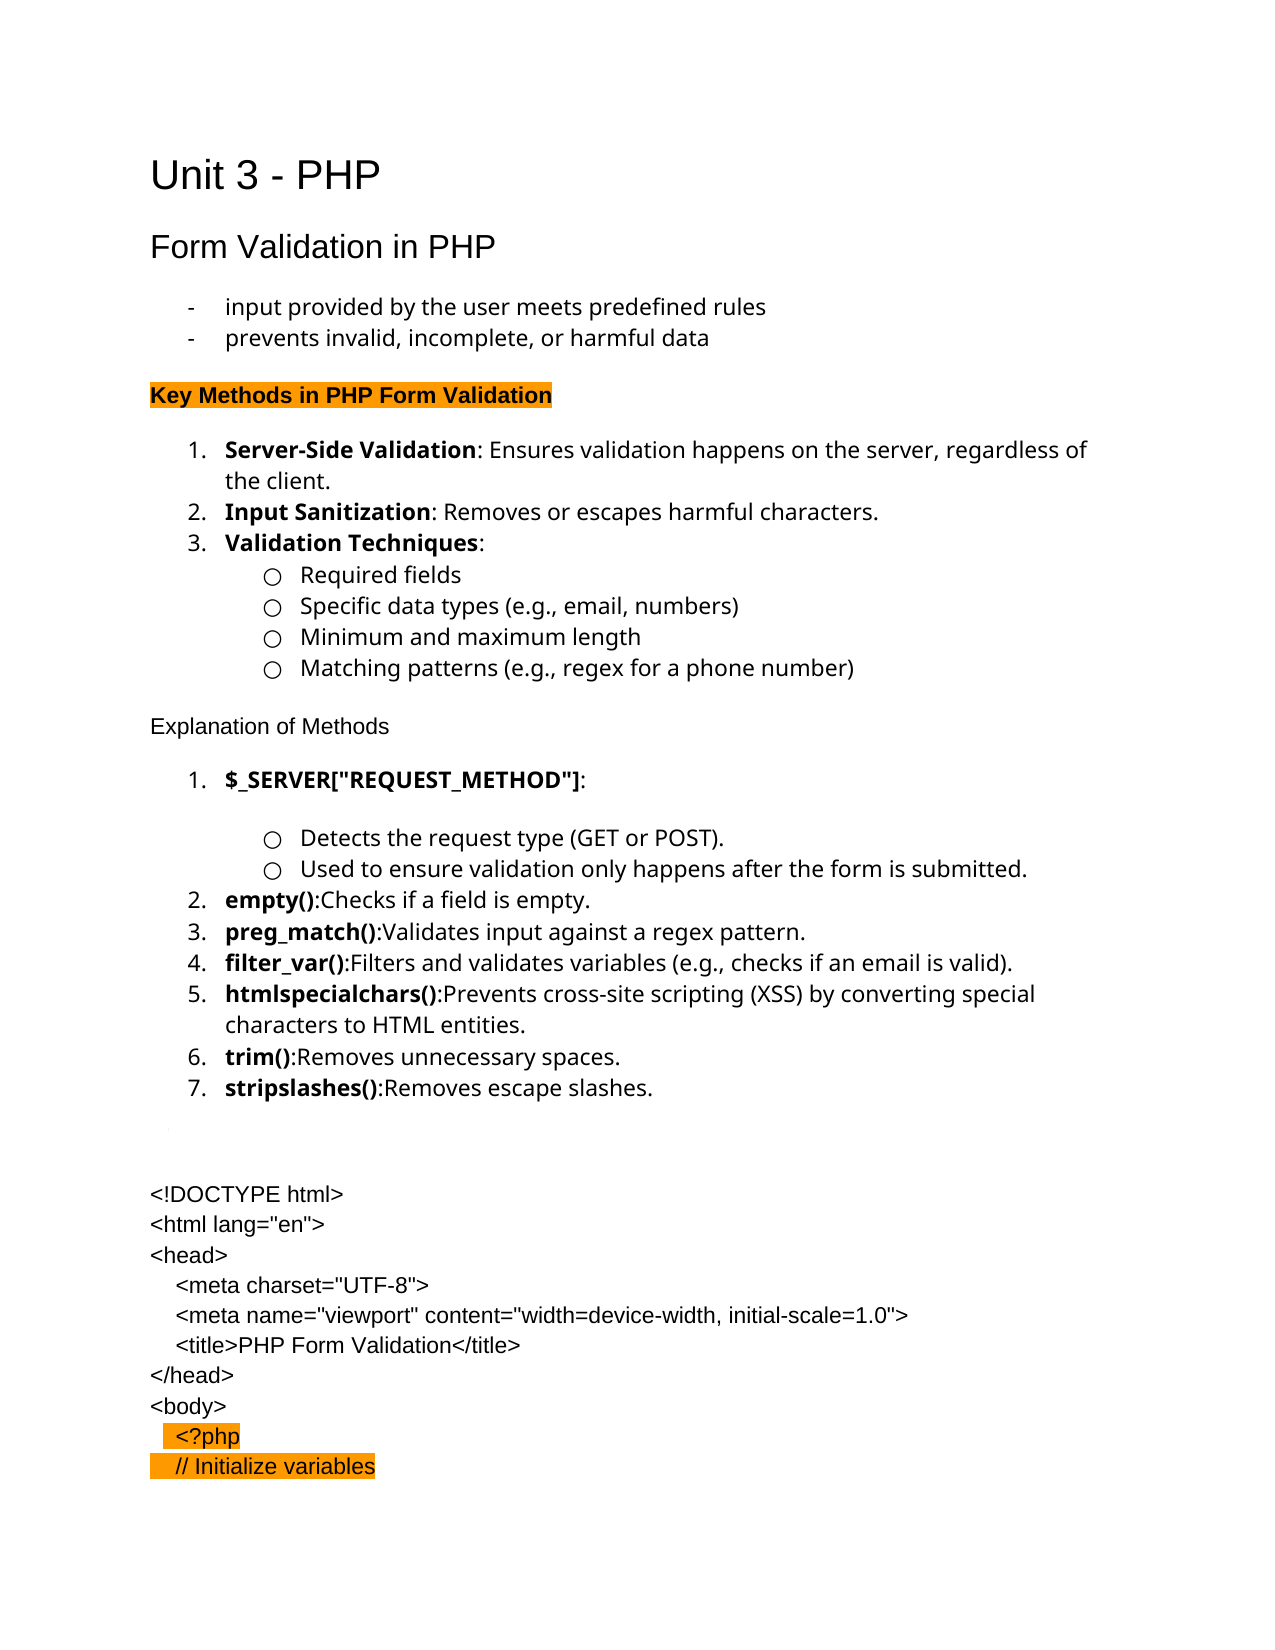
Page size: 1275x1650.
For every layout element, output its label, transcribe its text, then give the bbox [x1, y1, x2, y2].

text Key Methods in PHP Form Validation [150, 382, 1125, 408]
text <meta name="viewport" content="width=device-width, initial-scale=1.0"> [150, 1302, 1125, 1328]
list htmlspecialchars():Prevents cross-site scripting (XSS) by converting special characters to HTML entities. [187, 978, 1125, 1040]
subtitle Unit 3 - PHP [150, 150, 1125, 198]
text <html lang="en"> [150, 1211, 1125, 1238]
list prevents invalid, incomplete, or harmful data [187, 322, 1125, 353]
list stripslashes():Removes escape slashes. [187, 1072, 1125, 1103]
text Explanation of Methods [150, 713, 1125, 739]
subtitle Form Validation in PHP [150, 227, 1125, 266]
list Required fields [262, 558, 1125, 590]
list Matching patterns (e.g., regex for a phone number) [262, 652, 1125, 683]
list Server-Side Validation: Ensures validation happens on the server, regardless of the client. [187, 433, 1125, 496]
list filter_var():Filters and validates variables (e.g., checks if an email is valid). [187, 947, 1125, 978]
text </head> [150, 1362, 1125, 1389]
list Validation Techniques: [187, 527, 1125, 558]
list Detects the request type (GET or POST). [262, 822, 1125, 853]
list Used to ensure validation only happens after the form is submitted. [262, 853, 1125, 884]
text <head> [150, 1242, 1125, 1268]
text // Initialize variables [150, 1453, 1125, 1479]
text <?php [150, 1423, 1125, 1449]
text <body> [150, 1393, 1125, 1419]
list Specific data types (e.g., email, numbers) [262, 590, 1125, 621]
text <meta charset="UTF-8"> [150, 1272, 1125, 1298]
list input provided by the user meets predefined rules [187, 291, 1125, 322]
text <title>PHP Form Validation</title> [150, 1332, 1125, 1358]
list Input Sanitization: Removes or escapes harmful characters. [187, 496, 1125, 527]
list preg_match():Validates input against a regex pattern. [187, 915, 1125, 947]
text <!DOCTYPE html> [150, 1181, 1125, 1207]
list empty():Checks if a field is empty. [187, 884, 1125, 915]
list trim():Removes unnecessary spaces. [187, 1040, 1125, 1072]
list Minimum and maximum length [262, 621, 1125, 652]
list $_SERVER["REQUEST_METHOD"]: [187, 764, 1125, 822]
